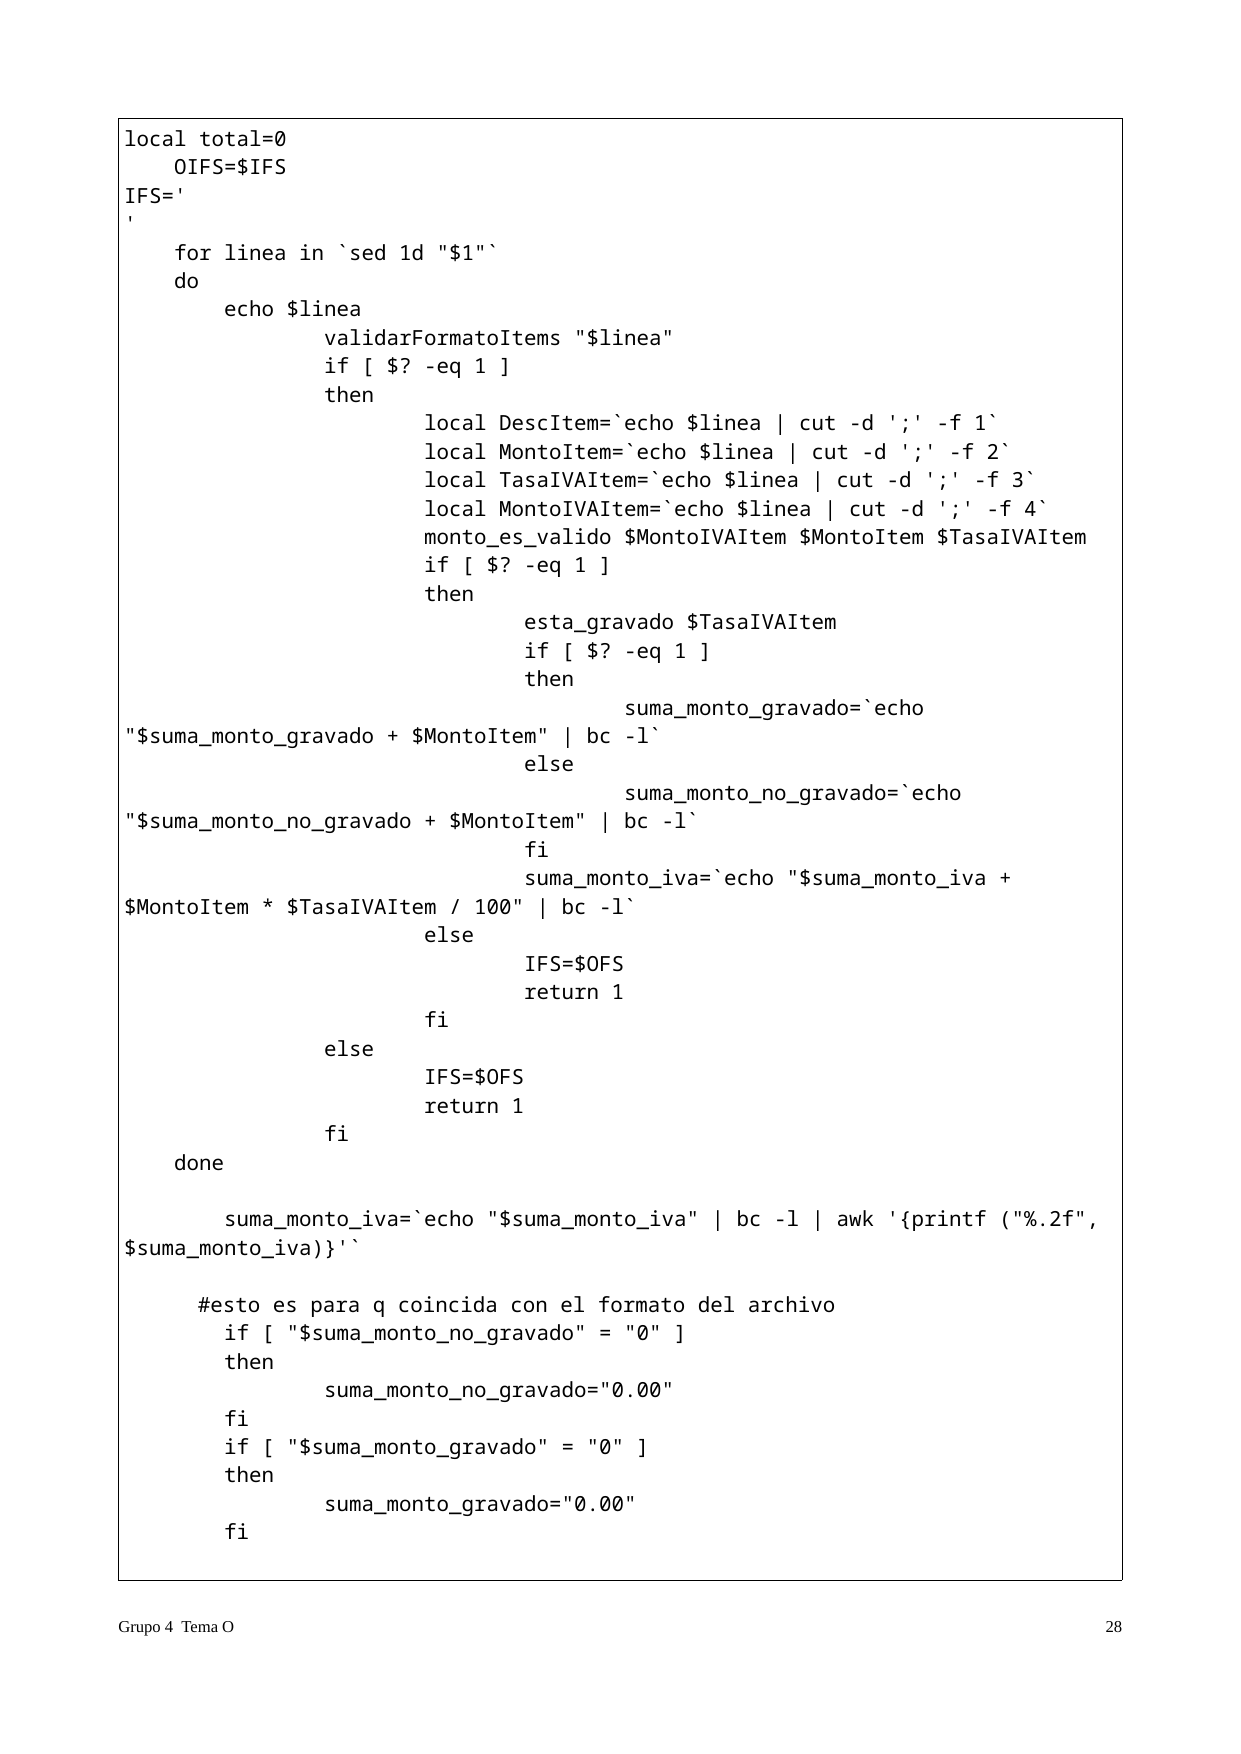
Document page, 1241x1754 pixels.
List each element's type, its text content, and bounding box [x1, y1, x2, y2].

table_header local total=0 OIFS=$IFS IFS=' ' for linea in `sed 1d "$1"` do echo $linea validarFormatoItems "$linea" if [ $? -eq 1 ] then local DescItem=`echo $linea | cut -d ';' -f 1` local MontoItem=`echo $linea | cut -d ';' -f 2` local TasaIVAItem=`echo $linea | cut -d ';' -f 3` local MontoIVAItem=`echo $linea | cut -d ';' -f 4` monto_es_valido $MontoIVAItem $MontoItem $TasaIVAItem if [ $? -eq 1 ] then esta_gravado $TasaIVAItem if [ $? -eq 1 ] then suma_monto_gravado=`echo "$suma_monto_gravado + $MontoItem" | bc -l` else suma_monto_no_gravado=`echo "$suma_monto_no_gravado + $MontoItem" | bc -l` fi suma_monto_iva=`echo "$suma_monto_iva + $MontoItem * $TasaIVAItem / 100" | bc -l` else IFS=$OFS return 1 fi else IFS=$OFS return 1 fi done suma_monto_iva=`echo "$suma_monto_iva" | bc -l | awk '{printf ("%.2f",$suma_monto_iva)}'` #esto es para q coincida con el formato del archivo if [ "$suma_monto_no_gravado" = "0" ] then suma_monto_no_gravado="0.00" fi if [ "$suma_monto_gravado" = "0" ] then suma_monto_gravado="0.00" fi [119, 119, 1122, 1580]
